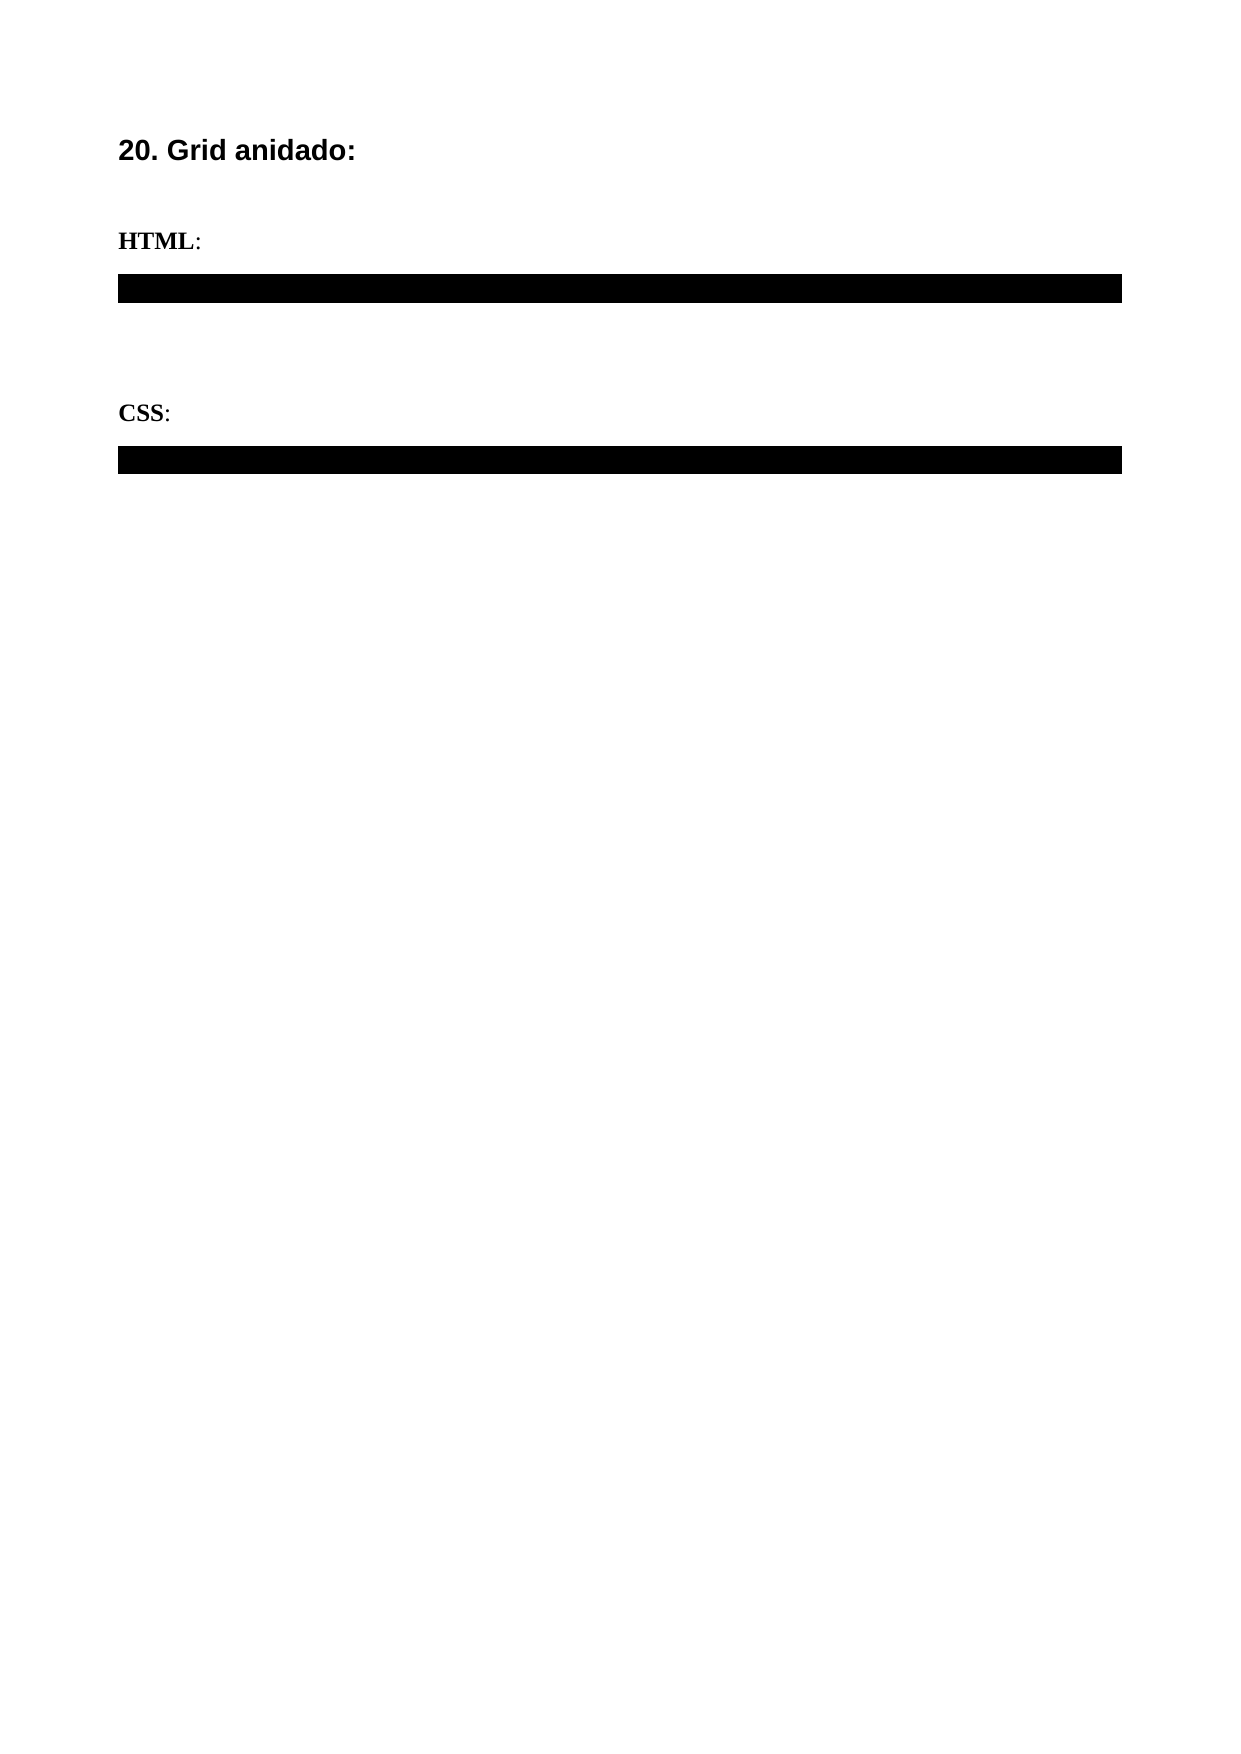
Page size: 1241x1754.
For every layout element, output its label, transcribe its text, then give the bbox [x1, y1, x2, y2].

table_header [118, 446, 1122, 474]
table_header [118, 274, 1122, 303]
subtitle 20. Grid anidado: [118, 133, 1122, 166]
text CSS: [118, 398, 1122, 427]
text HTML: [118, 226, 1122, 255]
